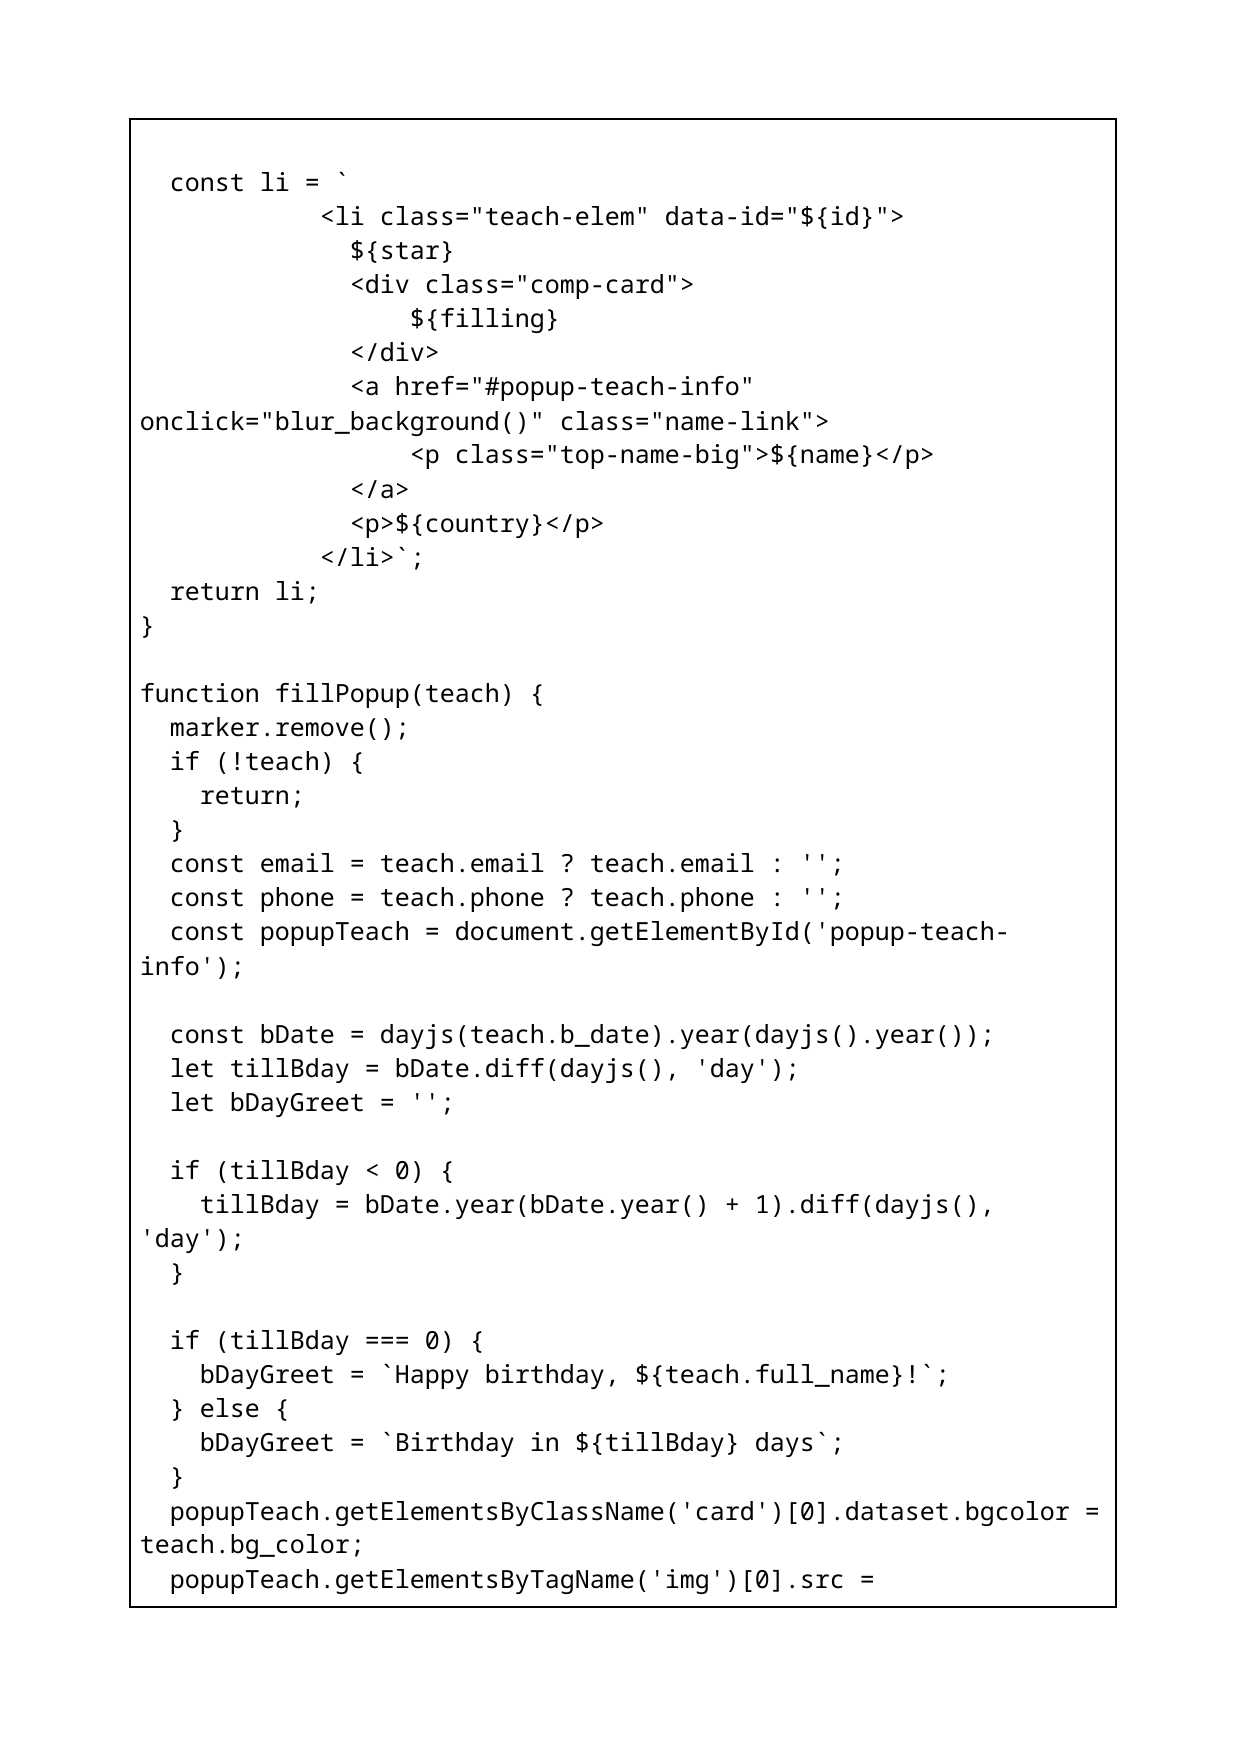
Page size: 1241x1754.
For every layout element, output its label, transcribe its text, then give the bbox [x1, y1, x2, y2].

table_cell const li = ` <li class="teach-elem" data-id="${id}"> ${star} <div class="comp-card"> ${filling} </div> <a href="#popup-teach-info" onclick="blur_background()" class="name-link"> <p class="top-name-big">${name}</p> </a> <p>${country}</p> </li>`; return li; } function fillPopup(teach) { marker.remove(); if (!teach) { return; } const email = teach.email ? teach.email : ''; const phone = teach.phone ? teach.phone : ''; const popupTeach = document.getElementById('popup-teach-info'); const bDate = dayjs(teach.b_date).year(dayjs().year()); let tillBday = bDate.diff(dayjs(), 'day'); let bDayGreet = ''; if (tillBday < 0) { tillBday = bDate.year(bDate.year() + 1).diff(dayjs(), 'day'); } if (tillBday === 0) { bDayGreet = `Happy birthday, ${teach.full_name}!`; } else { bDayGreet = `Birthday in ${tillBday} days`; } popupTeach.getElementsByClassName('card')[0].dataset.bgcolor = teach.bg_color; popupTeach.getElementsByTagName('img')[0].src = [131, 120, 1115, 1606]
